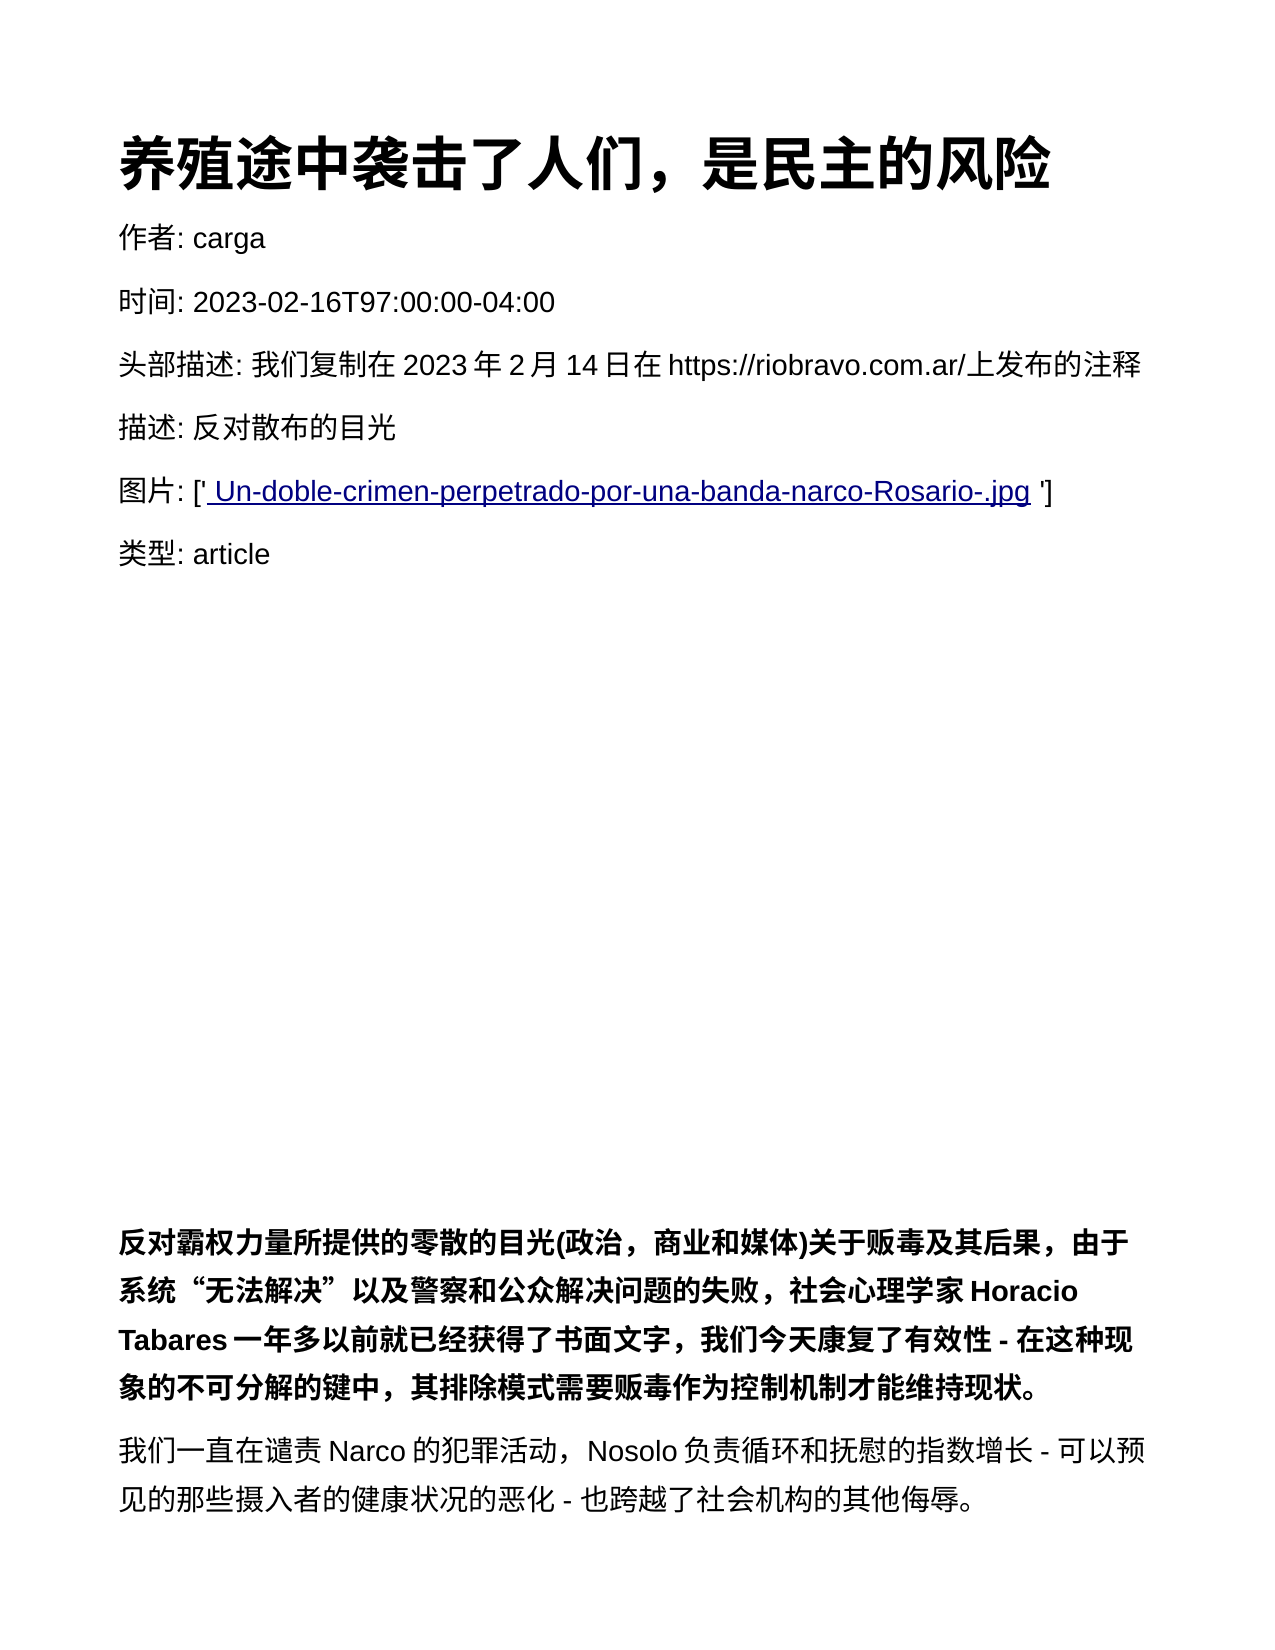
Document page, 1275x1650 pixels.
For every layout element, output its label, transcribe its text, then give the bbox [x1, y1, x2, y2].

text 我们一直在谴责Narco的犯罪活动，Nosolo负责循环和抚慰的指数增长 - 可以预见的那些摄入者的健康状况的恶化 - 也跨越了社会机构的其他侮辱。 [118, 1428, 1157, 1519]
text 作者: carga [118, 215, 1157, 257]
text 头部描述: 我们复制在2023年2月14日在https://riobravo.com.ar/上发布的注释 [118, 341, 1157, 384]
text 描述: 反对散布的目光 [118, 404, 1157, 447]
subtitle 养殖途中袭击了人们，是民主的风险 [118, 118, 1157, 203]
text 时间: 2023-02-16T97:00:00-04:00 [118, 278, 1157, 321]
text 反对霸权力量所提供的零散的目光(政治，商业和媒体)关于贩毒及其后果，由于系统“无法解决”以及警察和公众解决问题的失败，社会心理学家Horacio Tabares一年多以前就已经获得了书面文字，我们今天康复了有效性 - 在这种现象的不可分解的键中，其排除模式需要贩毒作为控制机制才能维持现状。 [118, 594, 1157, 1407]
text 类型: article [118, 531, 1157, 573]
text 图片: [' Un-doble-crimen-perpetrado-por-una-banda-narco-Rosario-.jpg '] [118, 468, 1157, 510]
